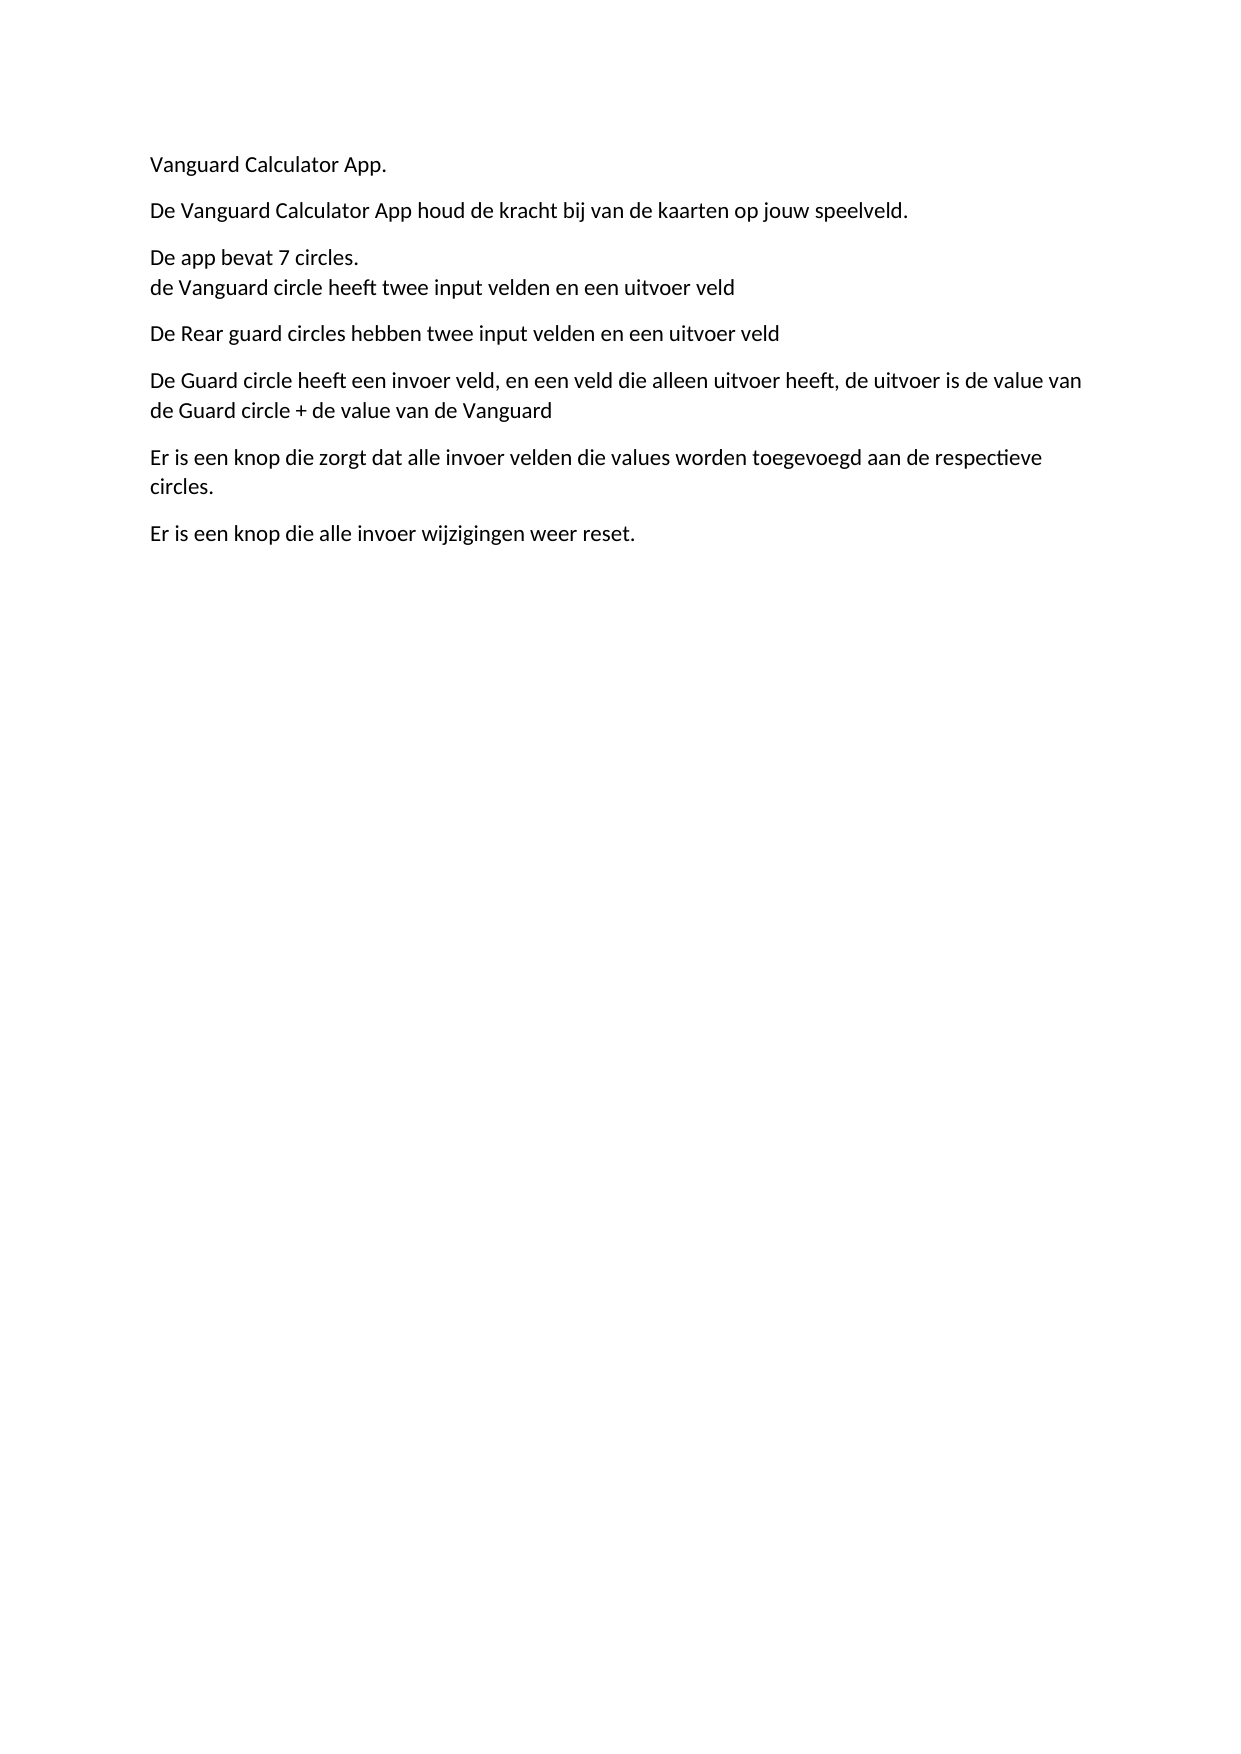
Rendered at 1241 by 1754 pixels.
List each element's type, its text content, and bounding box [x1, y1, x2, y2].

text De Vanguard Calculator App houd de kracht bij van de kaarten op jouw speelveld. [150, 197, 1090, 224]
text Vanguard Calculator App. [150, 150, 1090, 178]
text Er is een knop die zorgt dat alle invoer velden die values worden toegevoegd aan de respectieve circles. [150, 443, 1090, 501]
text De app bevat 7 circles. de Vanguard circle heeft twee input velden en een uitvoer veld [150, 243, 1090, 301]
text De Rear guard circles hebben twee input velden en een uitvoer veld [150, 319, 1090, 348]
text De Guard circle heeft een invoer veld, en een veld die alleen uitvoer heeft, de uitvoer is de value van de Guard circle + de value van de Vanguard [150, 366, 1090, 424]
text Er is een knop die alle invoer wijzigingen weer reset. [150, 519, 1090, 547]
